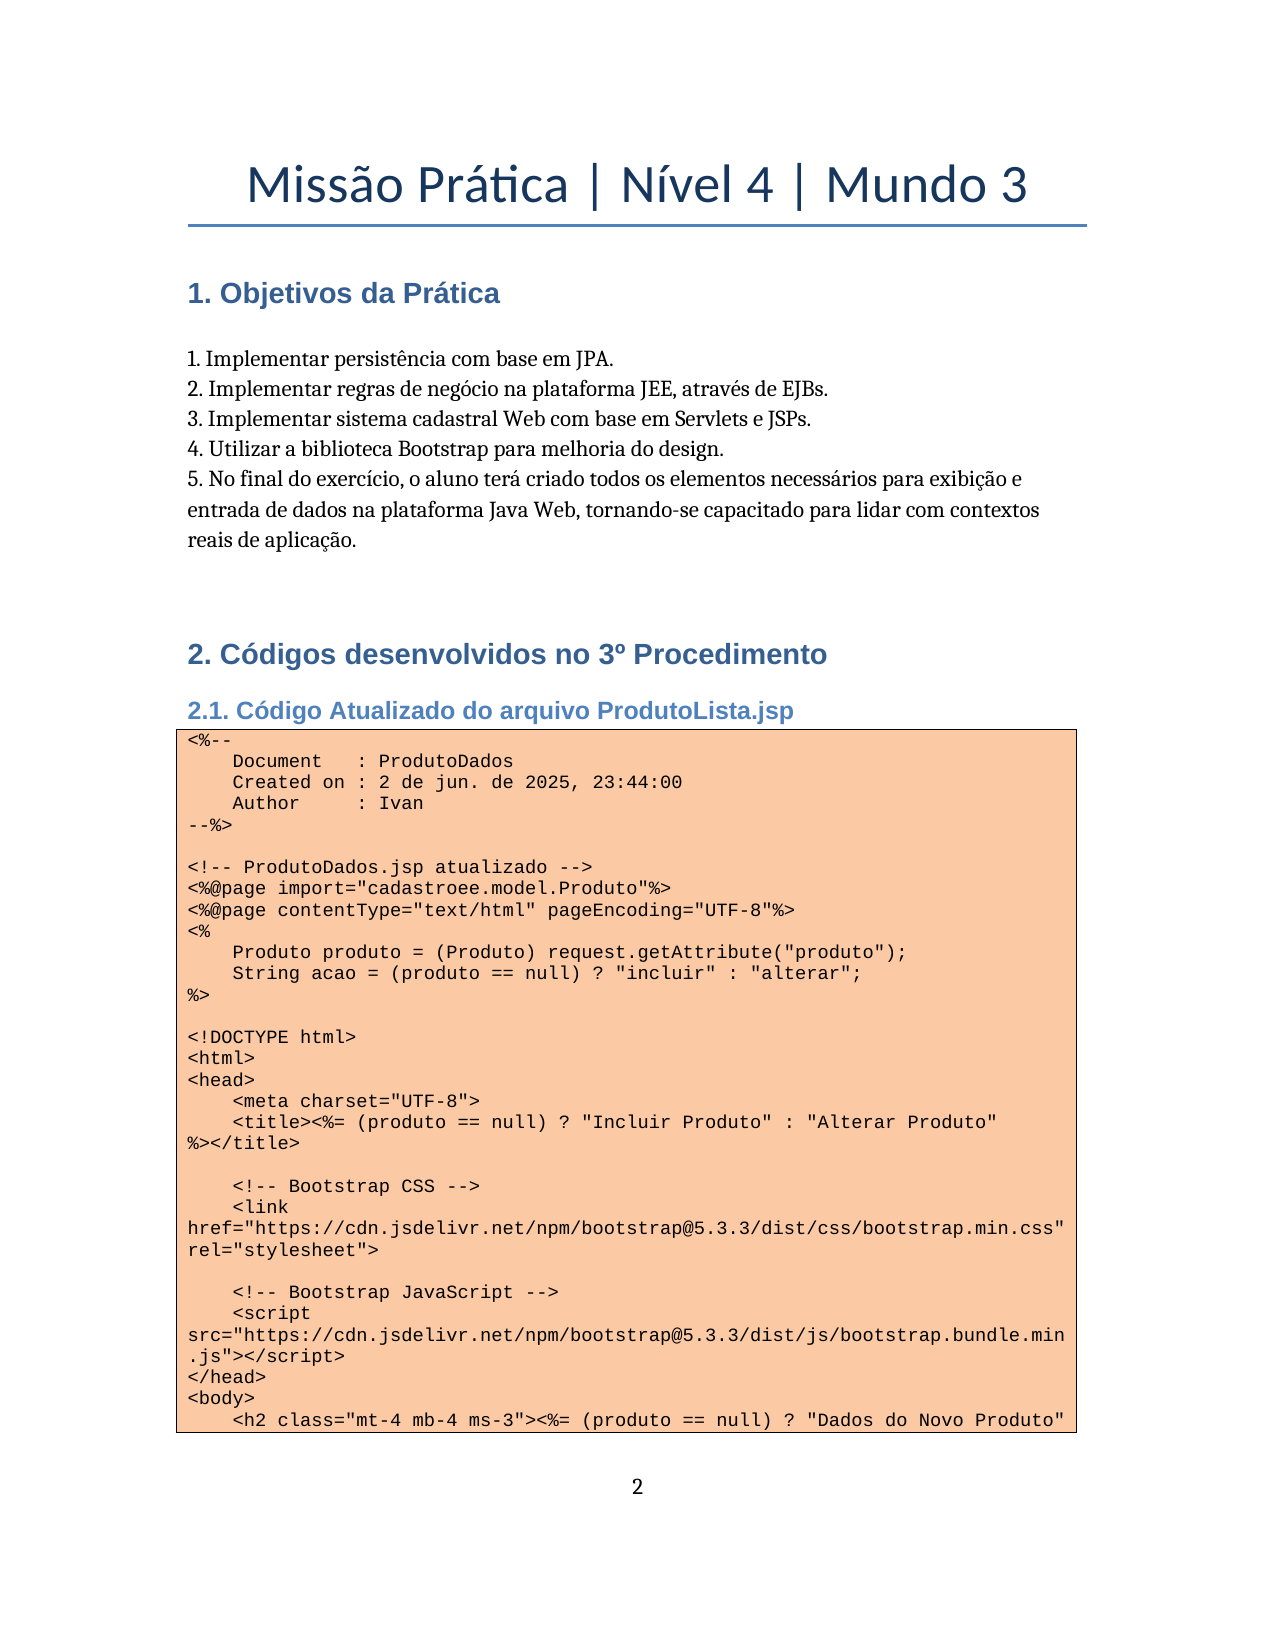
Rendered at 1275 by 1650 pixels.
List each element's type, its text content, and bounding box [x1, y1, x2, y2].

subtitle 2.1. Código Atualizado do arquivo ProdutoLista.jsp [187, 696, 1087, 725]
subtitle 1. Objetivos da Prática [187, 277, 1087, 310]
table_header <%-- Document : ProdutoDados Created on : 2 de jun. de 2025, 23:44:00 Author : Ivan --%> <!-- ProdutoDados.jsp atualizado --> <%@page import="cadastroee.model.Produto"%> <%@page contentType="text/html" pageEncoding="UTF-8"%> <% Produto produto = (Produto) request.getAttribute("produto"); String acao = (produto == null) ? "incluir" : "alterar"; %> <!DOCTYPE html> <html> <head> <meta charset="UTF-8"> <title><%= (produto == null) ? "Incluir Produto" : "Alterar Produto" %></title> <!-- Bootstrap CSS --> <link href="https://cdn.jsdelivr.net/npm/bootstrap@5.3.3/dist/css/bootstrap.min.css" rel="stylesheet"> <!-- Bootstrap JavaScript --> <script src="https://cdn.jsdelivr.net/npm/bootstrap@5.3.3/dist/js/bootstrap.bundle.min.js"></script> </head> <body> <h2 class="mt-4 mb-4 ms-3"><%= (produto == null) ? "Dados do Novo Produto" [177, 730, 1076, 1432]
subtitle 2. Códigos desenvolvidos no 3º Procedimento [187, 637, 1087, 671]
title Missão Prática | Nível 4 | Mundo 3 [187, 150, 1087, 227]
text 1. Implementar persistência com base em JPA. 2. Implementar regras de negócio na plataforma JEE, através de EJBs. 3. Implementar sistema cadastral Web com base em Servlets e JSPs. 4. Utilizar a biblioteca Bootstrap para melhoria do design. 5. No final do exercício, o aluno terá criado todos os elementos necessários para exibição e entrada de dados na plataforma Java Web, tornando-se capacitado para lidar com contextos reais de aplicação. [187, 315, 1087, 583]
